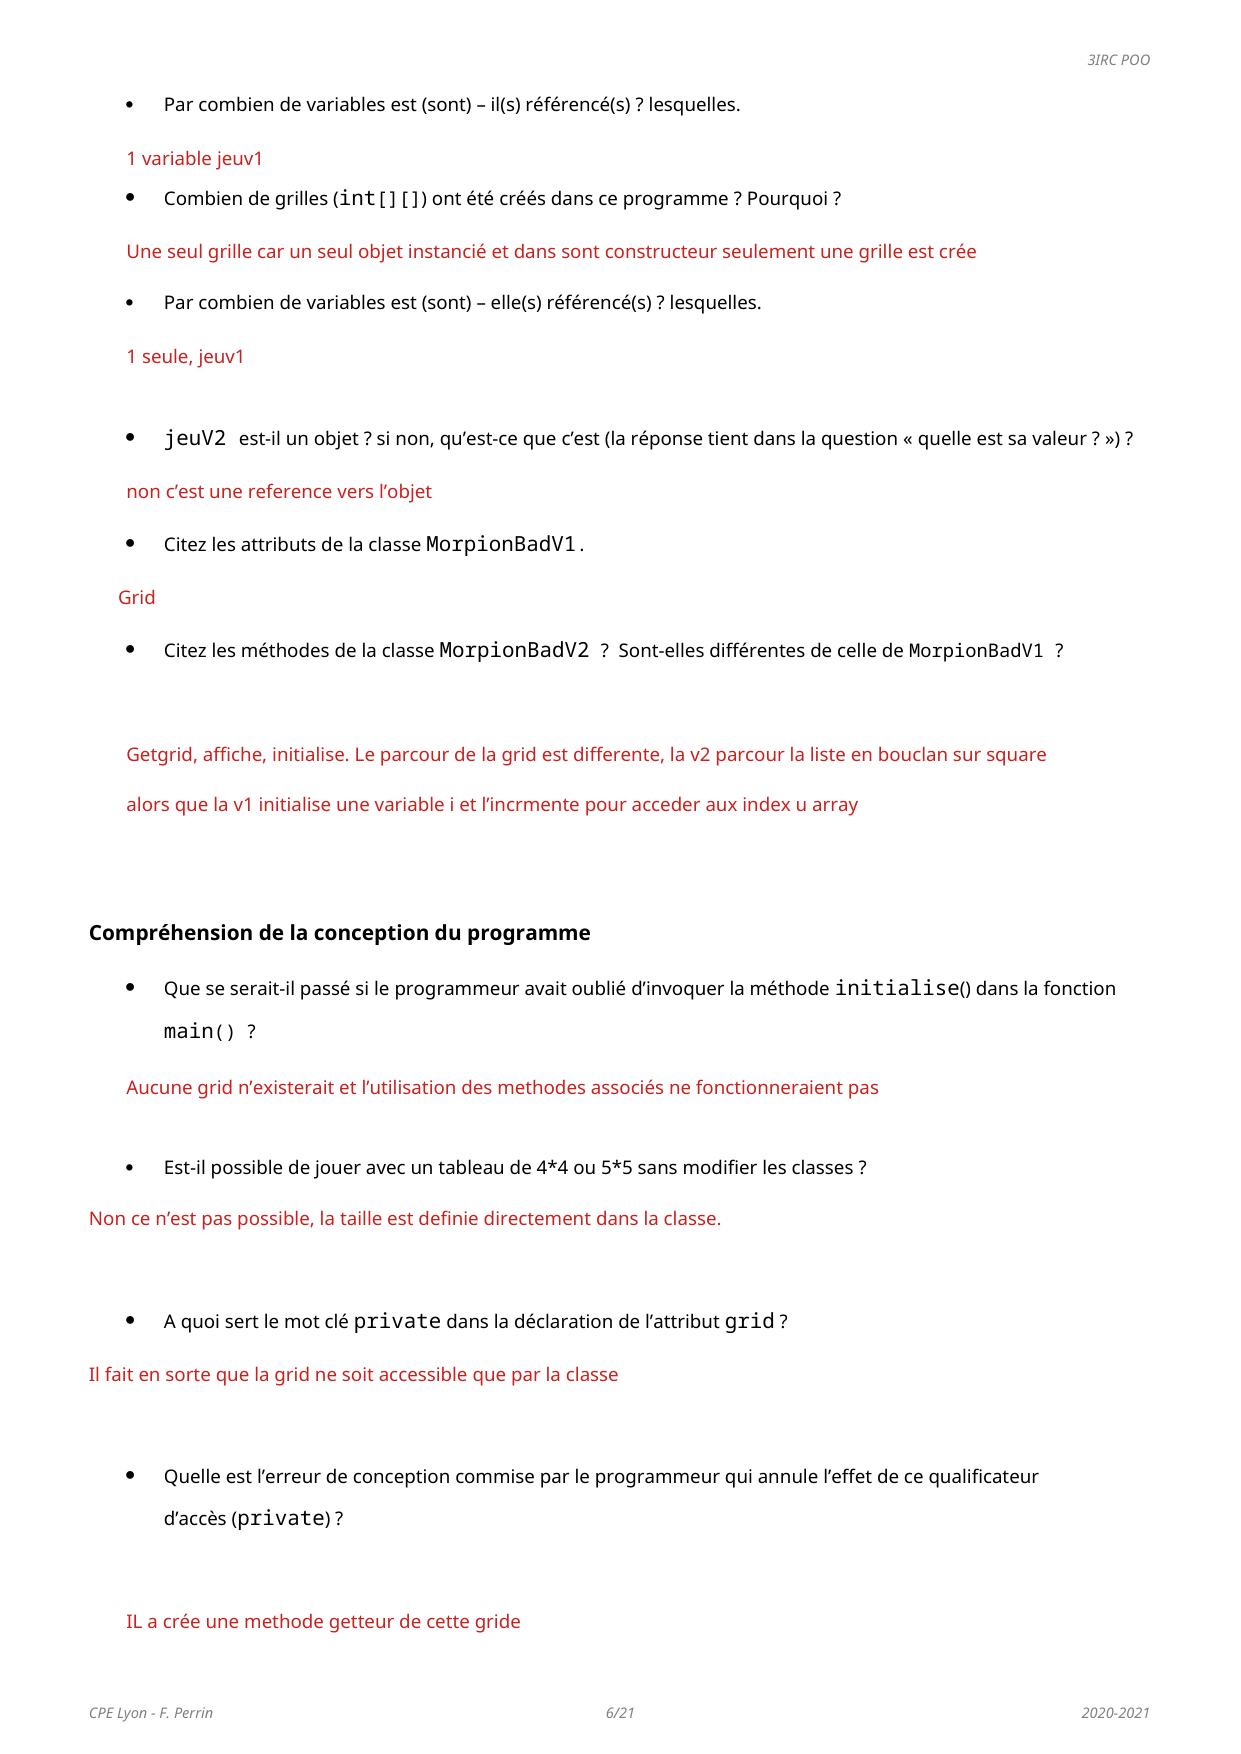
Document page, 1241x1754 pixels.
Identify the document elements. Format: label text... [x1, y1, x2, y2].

list Citez les attributs de la classe MorpionBadV1. [126, 529, 1152, 558]
list Est-il possible de jouer avec un tableau de 4*4 ou 5*5 sans modifier les classes ? [126, 1154, 1152, 1180]
list jeuV2 est-il un objet ? si non, qu’est-ce que c’est (la réponse tient dans la question « quelle est sa valeur ? ») ? [126, 423, 1152, 452]
subtitle Compréhension de la conception du programme [89, 918, 1152, 947]
list Que se serait-il passé si le programmeur avait oublié d’invoquer la méthode initialise() dans la fonction main() ? [126, 973, 1152, 1044]
text Non ce n’est pas possible, la taille est definie directement dans la classe. [89, 1205, 1152, 1231]
text 1 seule, jeuv1 [126, 340, 1152, 369]
list Quelle est l’erreur de conception commise par le programmeur qui annule l’effet de ce qualificateur d’accès (private) ? [126, 1463, 1152, 1531]
text alors que la v1 initialise une variable i et l’incrmente pour acceder aux index u array [126, 792, 1152, 817]
list Citez les méthodes de la classe MorpionBadV2 ? Sont-elles différentes de celle de MorpionBadV1 ? [126, 635, 1152, 663]
text IL a crée une methode getteur de cette gride [126, 1608, 1152, 1634]
text Il fait en sorte que la grid ne soit accessible que par la classe [89, 1362, 1152, 1387]
list Combien de grilles (int[][]) ont été créés dans ce programme ? Pourquoi ? [126, 183, 1152, 212]
text Getgrid, affiche, initialise. Le parcour de la grid est differente, la v2 parcour la liste en bouclan sur square [126, 741, 1152, 766]
list Par combien de variables est (sont) – elle(s) référencé(s) ? lesquelles. [126, 289, 1152, 315]
text Une seul grille car un seul objet instancié et dans sont constructeur seulement une grille est crée [126, 239, 1152, 264]
text 1 variable jeuv1 [126, 142, 1152, 171]
list A quoi sert le mot clé private dans la déclaration de l’attribut grid ? [126, 1306, 1152, 1335]
text Grid [89, 584, 1152, 610]
text Aucune grid n’existerait et l’utilisation des methodes associés ne fonctionneraient pas [126, 1071, 1152, 1100]
list Par combien de variables est (sont) – il(s) référencé(s) ? lesquelles. [126, 91, 1152, 117]
text non c’est une reference vers l’objet [126, 478, 1152, 504]
